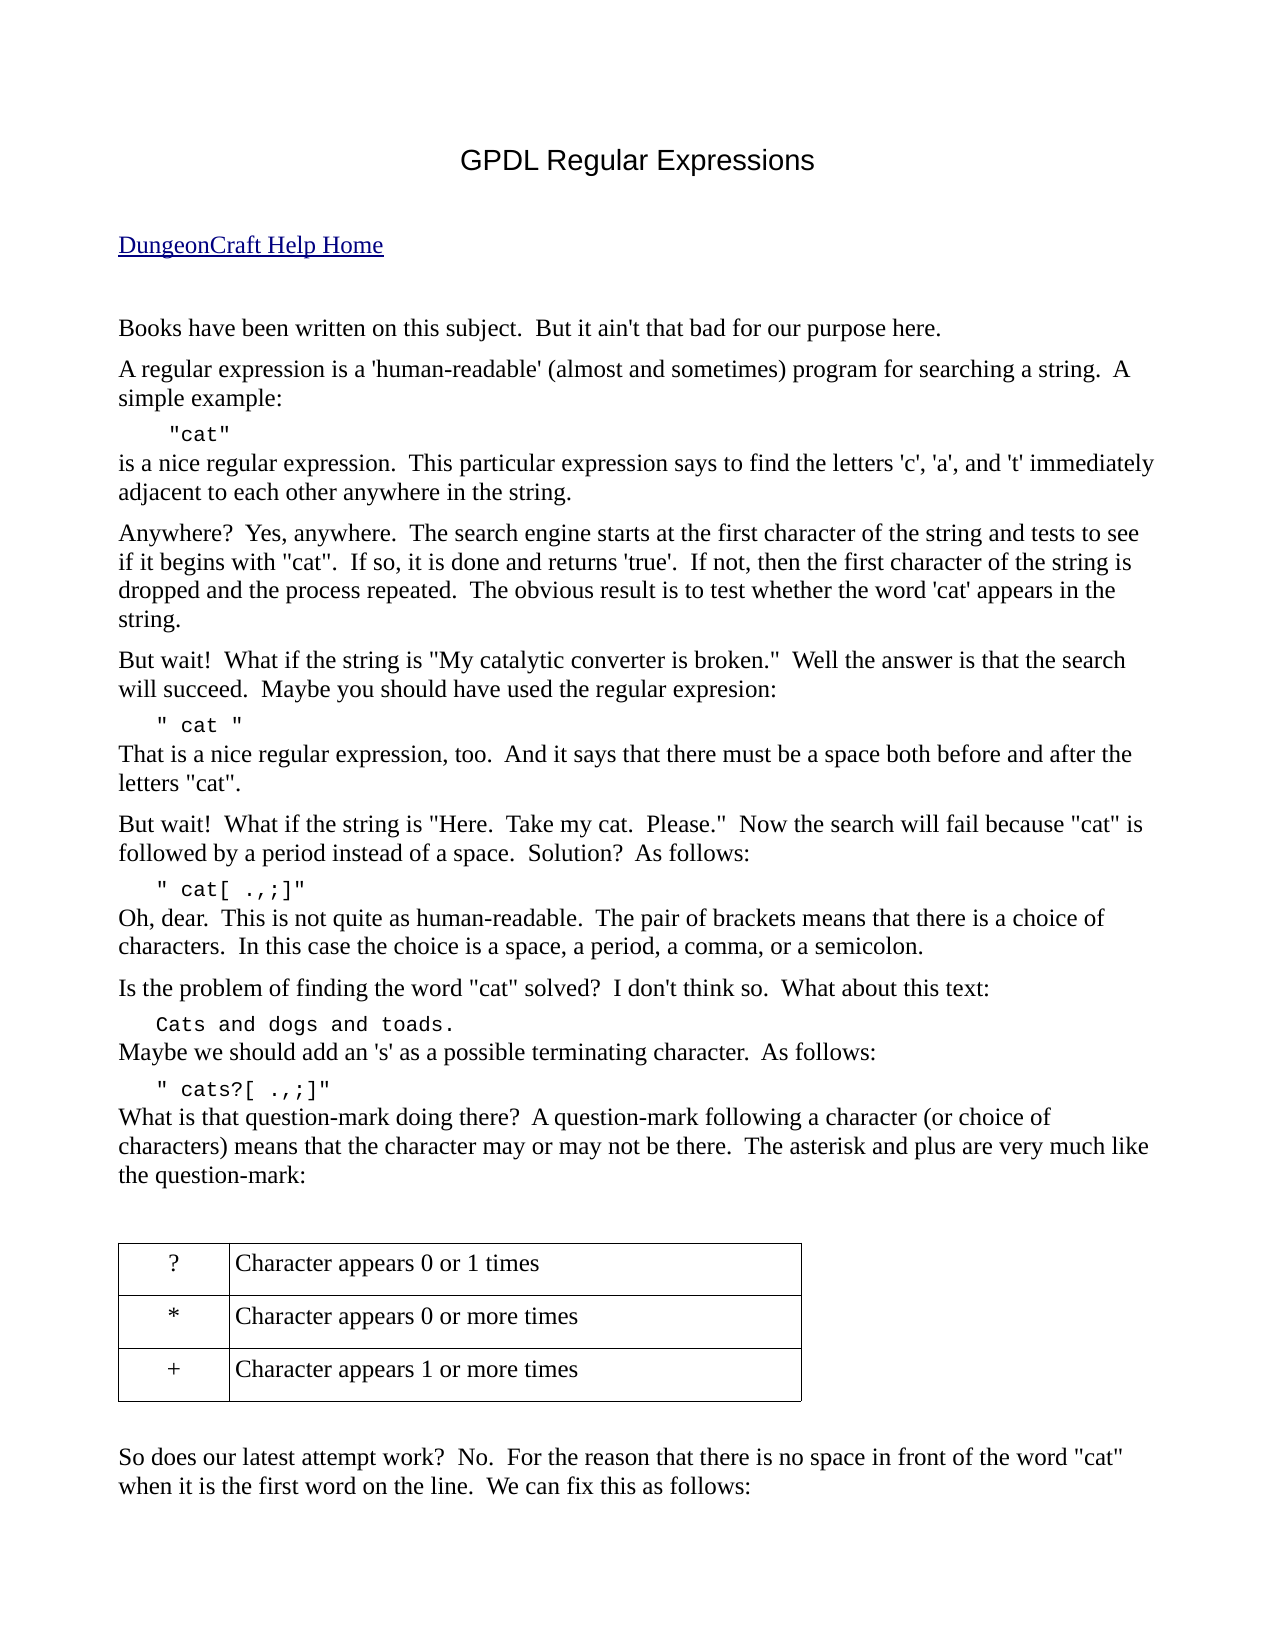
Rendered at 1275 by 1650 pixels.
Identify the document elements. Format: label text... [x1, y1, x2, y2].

text " cat[ .,;]" [118, 879, 1157, 903]
text "cat" [118, 424, 1157, 448]
text Is the problem of finding the word "cat" solved? I don't think so. What about this text: [118, 973, 1157, 1001]
text What is that question-mark doing there? A question-mark following a character (or choice of characters) means that the character may or may not be there. The asterisk and plus are very much like the question-mark: [118, 1102, 1157, 1189]
table_cell Character appears 0 or more times [230, 1296, 801, 1348]
text But wait! What if the string is "Here. Take my cat. Please." Now the search will fail because "cat" is followed by a period instead of a space. Solution? As follows: [118, 809, 1157, 866]
table_cell + [119, 1349, 229, 1401]
text So does our latest attempt work? No. For the reason that there is no space in front of the word "cat" when it is the first word on the line. We can fix this as follows: [118, 1442, 1157, 1500]
subtitle GPDL Regular Expressions [118, 143, 1157, 177]
text Maybe we should add an 's' as a possible terminating character. As follows: [118, 1037, 1157, 1066]
text " cat " [118, 715, 1157, 739]
text Cats and dogs and toads. [118, 1014, 1157, 1037]
table_cell * [119, 1296, 229, 1348]
text That is a nice regular expression, too. And it says that there must be a space both before and after the letters "cat". [118, 739, 1157, 796]
text A regular expression is a 'human-readable' (almost and sometimes) program for searching a string. A simple example: [118, 354, 1157, 412]
text " cats?[ .,;]" [118, 1079, 1157, 1102]
text is a nice regular expression. This particular expression says to find the letters 'c', 'a', and 't' immediately adjacent to each other anywhere in the string. [118, 448, 1157, 505]
text DungeonCraft Help Home [118, 230, 1157, 259]
table_header ? [119, 1244, 229, 1295]
table_header Character appears 0 or 1 times [230, 1244, 801, 1295]
table_cell Character appears 1 or more times [230, 1349, 801, 1401]
text Books have been written on this subject. But it ain't that bad for our purpose here. [118, 313, 1157, 342]
text But wait! What if the string is "My catalytic converter is broken." Well the answer is that the search will succeed. Maybe you should have used the regular expresion: [118, 645, 1157, 703]
text Oh, dear. This is not quite as human-readable. The pair of brackets means that there is a choice of characters. In this case the choice is a space, a period, a comma, or a semicolon. [118, 903, 1157, 960]
text Anywhere? Yes, anywhere. The search engine starts at the first character of the string and tests to see if it begins with "cat". If so, it is done and returns 'true'. If not, then the first character of the string is dropped and the process repeated. The obvious result is to test whether the word 'cat' appears in the string. [118, 518, 1157, 633]
